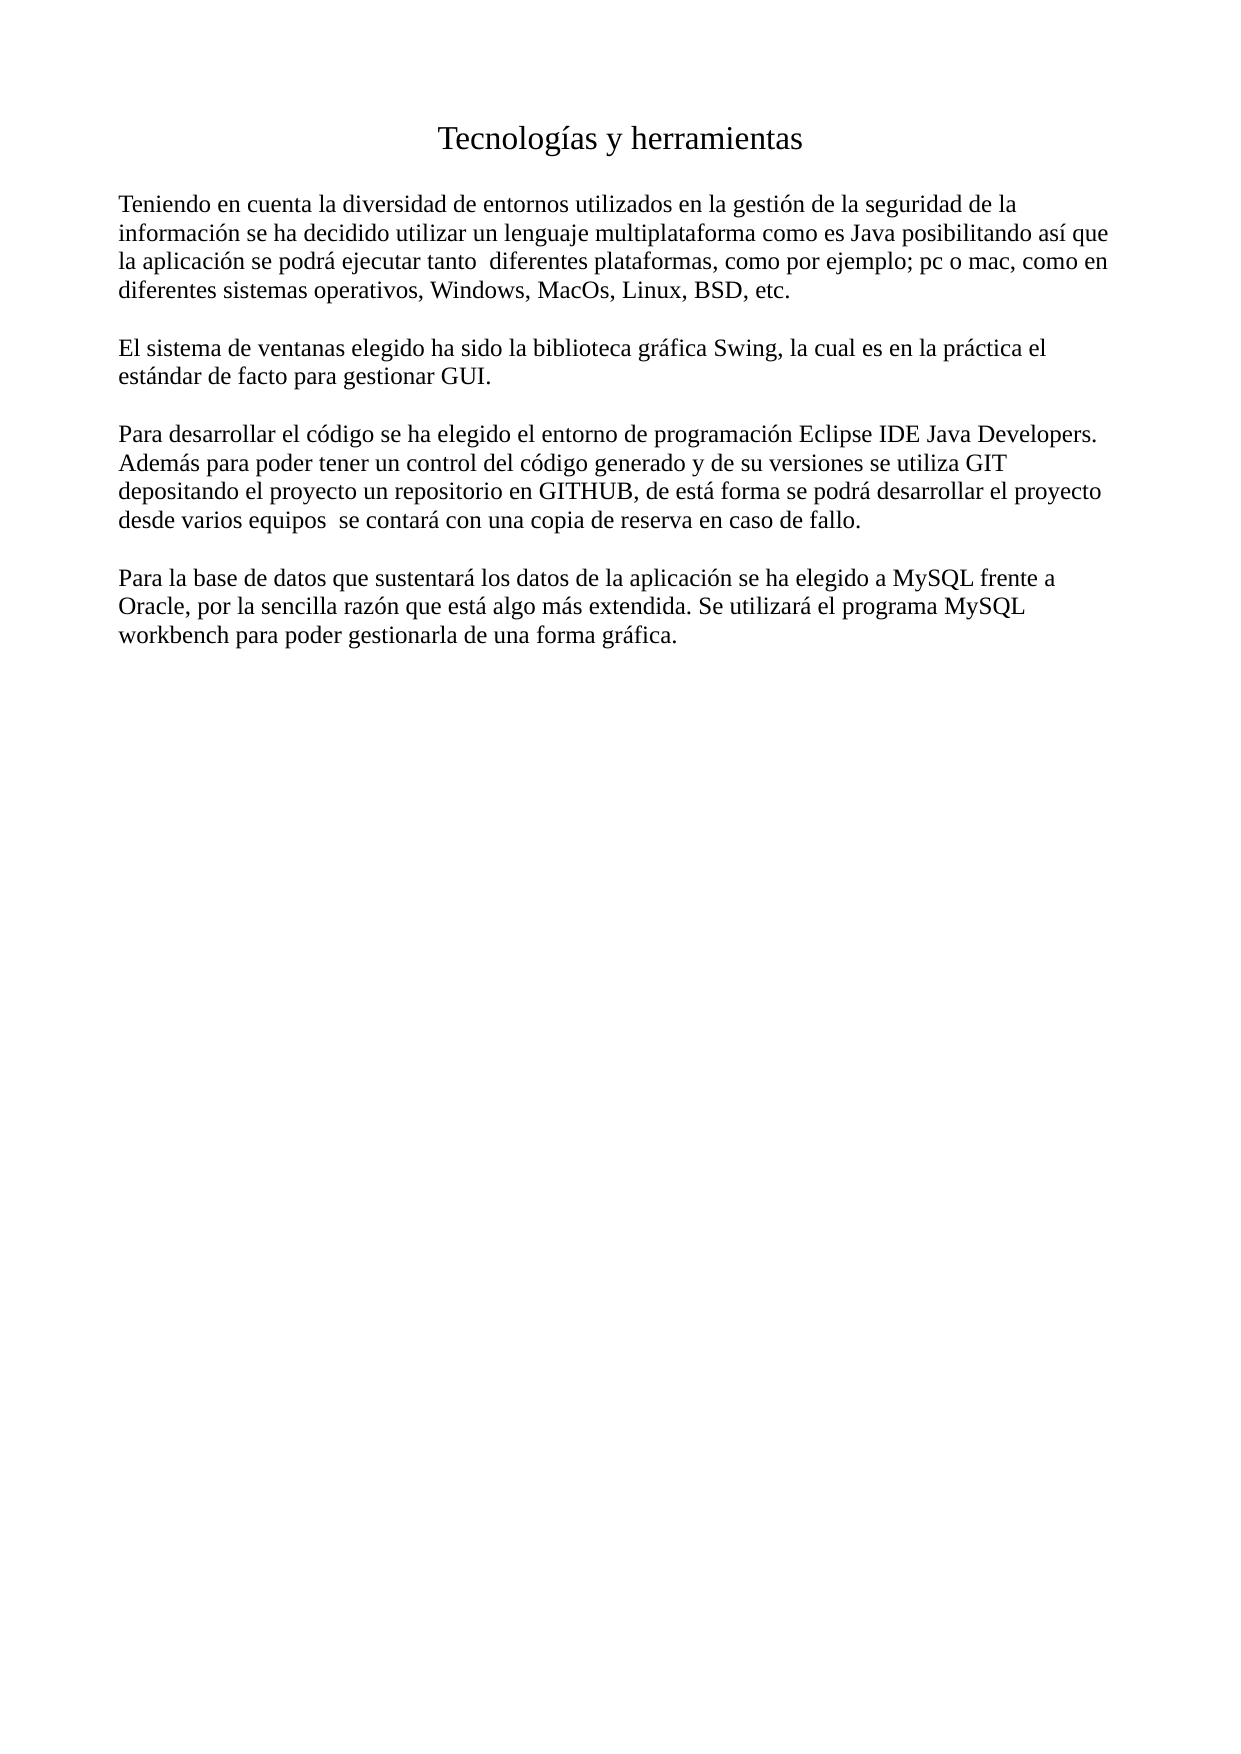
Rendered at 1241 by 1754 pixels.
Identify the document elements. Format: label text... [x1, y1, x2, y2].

text Tecnologías y herramientas [118, 118, 1122, 156]
text Para desarrollar el código se ha elegido el entorno de programación Eclipse IDE Java Developers. Además para poder tener un control del código generado y de su versiones se utiliza GIT depositando el proyecto un repositorio en GITHUB, de está forma se podrá desarrollar el proyecto desde varios equipos se contará con una copia de reserva en caso de fallo. [118, 419, 1122, 534]
text El sistema de ventanas elegido ha sido la biblioteca gráfica Swing, la cual es en la práctica el estándar de facto para gestionar GUI. [118, 333, 1122, 390]
text Para la base de datos que sustentará los datos de la aplicación se ha elegido a MySQL frente a Oracle, por la sencilla razón que está algo más extendida. Se utilizará el programa MySQL workbench para poder gestionarla de una forma gráfica. [118, 563, 1122, 649]
text Teniendo en cuenta la diversidad de entornos utilizados en la gestión de la seguridad de la información se ha decidido utilizar un lenguaje multiplataforma como es Java posibilitando así que la aplicación se podrá ejecutar tanto diferentes plataformas, como por ejemplo; pc o mac, como en diferentes sistemas operativos, Windows, MacOs, Linux, BSD, etc. [118, 189, 1122, 304]
